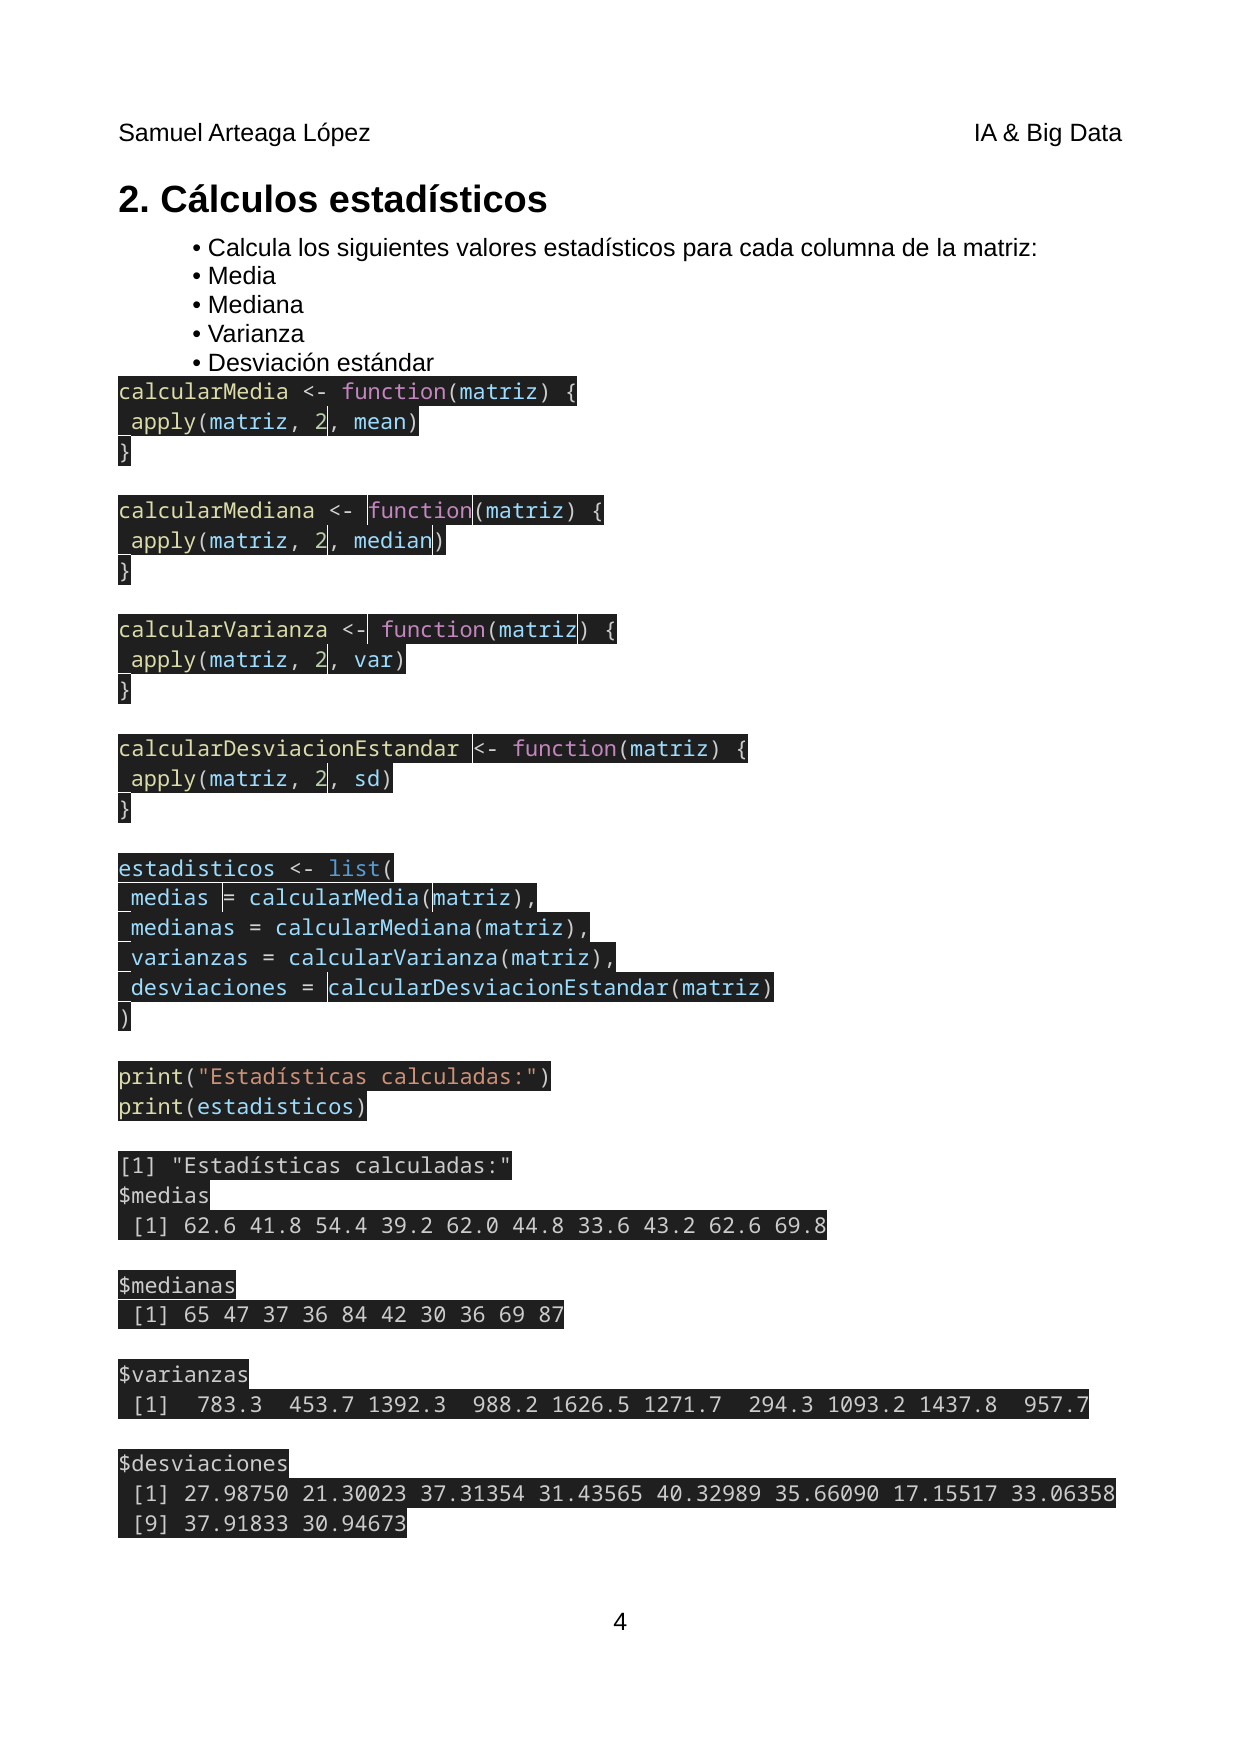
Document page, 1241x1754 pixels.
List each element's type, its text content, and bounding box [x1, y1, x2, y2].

text } [118, 436, 1122, 466]
text apply(matriz, 2, median) [118, 525, 1122, 555]
text } [118, 793, 1122, 823]
text $desviaciones [118, 1448, 1122, 1478]
subtitle 2. Cálculos estadísticos [118, 176, 1122, 220]
text medias = calcularMedia(matriz), [118, 882, 1122, 912]
text calcularMediana <- function(matriz) { [118, 495, 1122, 525]
text [1] 62.6 41.8 54.4 39.2 62.0 44.8 33.6 43.2 62.6 69.8 [118, 1210, 1122, 1240]
text [1] 27.98750 21.30023 37.31354 31.43565 40.32989 35.66090 17.15517 33.06358 [118, 1478, 1122, 1508]
text medianas = calcularMediana(matriz), [118, 912, 1122, 942]
text $medias [118, 1180, 1122, 1210]
text } [118, 555, 1122, 585]
text [1] "Estadísticas calculadas:" [118, 1151, 1122, 1180]
text • Media [118, 261, 1122, 290]
text apply(matriz, 2, sd) [118, 763, 1122, 793]
text print(estadisticos) [118, 1091, 1122, 1121]
text $medianas [118, 1270, 1122, 1299]
text • Calcula los siguientes valores estadísticos para cada columna de la matriz: [118, 232, 1122, 261]
text calcularDesviacionEstandar <- function(matriz) { [118, 733, 1122, 763]
text • Desviación estándar [118, 347, 1122, 376]
text ) [118, 1002, 1122, 1031]
text print("Estadísticas calculadas:") [118, 1061, 1122, 1091]
text • Varianza [118, 319, 1122, 347]
text varianzas = calcularVarianza(matriz), [118, 942, 1122, 972]
text • Mediana [118, 290, 1122, 319]
text [1] 783.3 453.7 1392.3 988.2 1626.5 1271.7 294.3 1093.2 1437.8 957.7 [118, 1389, 1122, 1419]
text calcularVarianza <- function(matriz) { [118, 614, 1122, 644]
text estadisticos <- list( [118, 853, 1122, 882]
text desviaciones = calcularDesviacionEstandar(matriz) [118, 972, 1122, 1002]
text $varianzas [118, 1359, 1122, 1389]
text calcularMedia <- function(matriz) { [118, 376, 1122, 406]
text } [118, 674, 1122, 704]
text [9] 37.91833 30.94673 [118, 1508, 1122, 1538]
text [1] 65 47 37 36 84 42 30 36 69 87 [118, 1299, 1122, 1329]
text apply(matriz, 2, mean) [118, 406, 1122, 436]
text apply(matriz, 2, var) [118, 644, 1122, 674]
